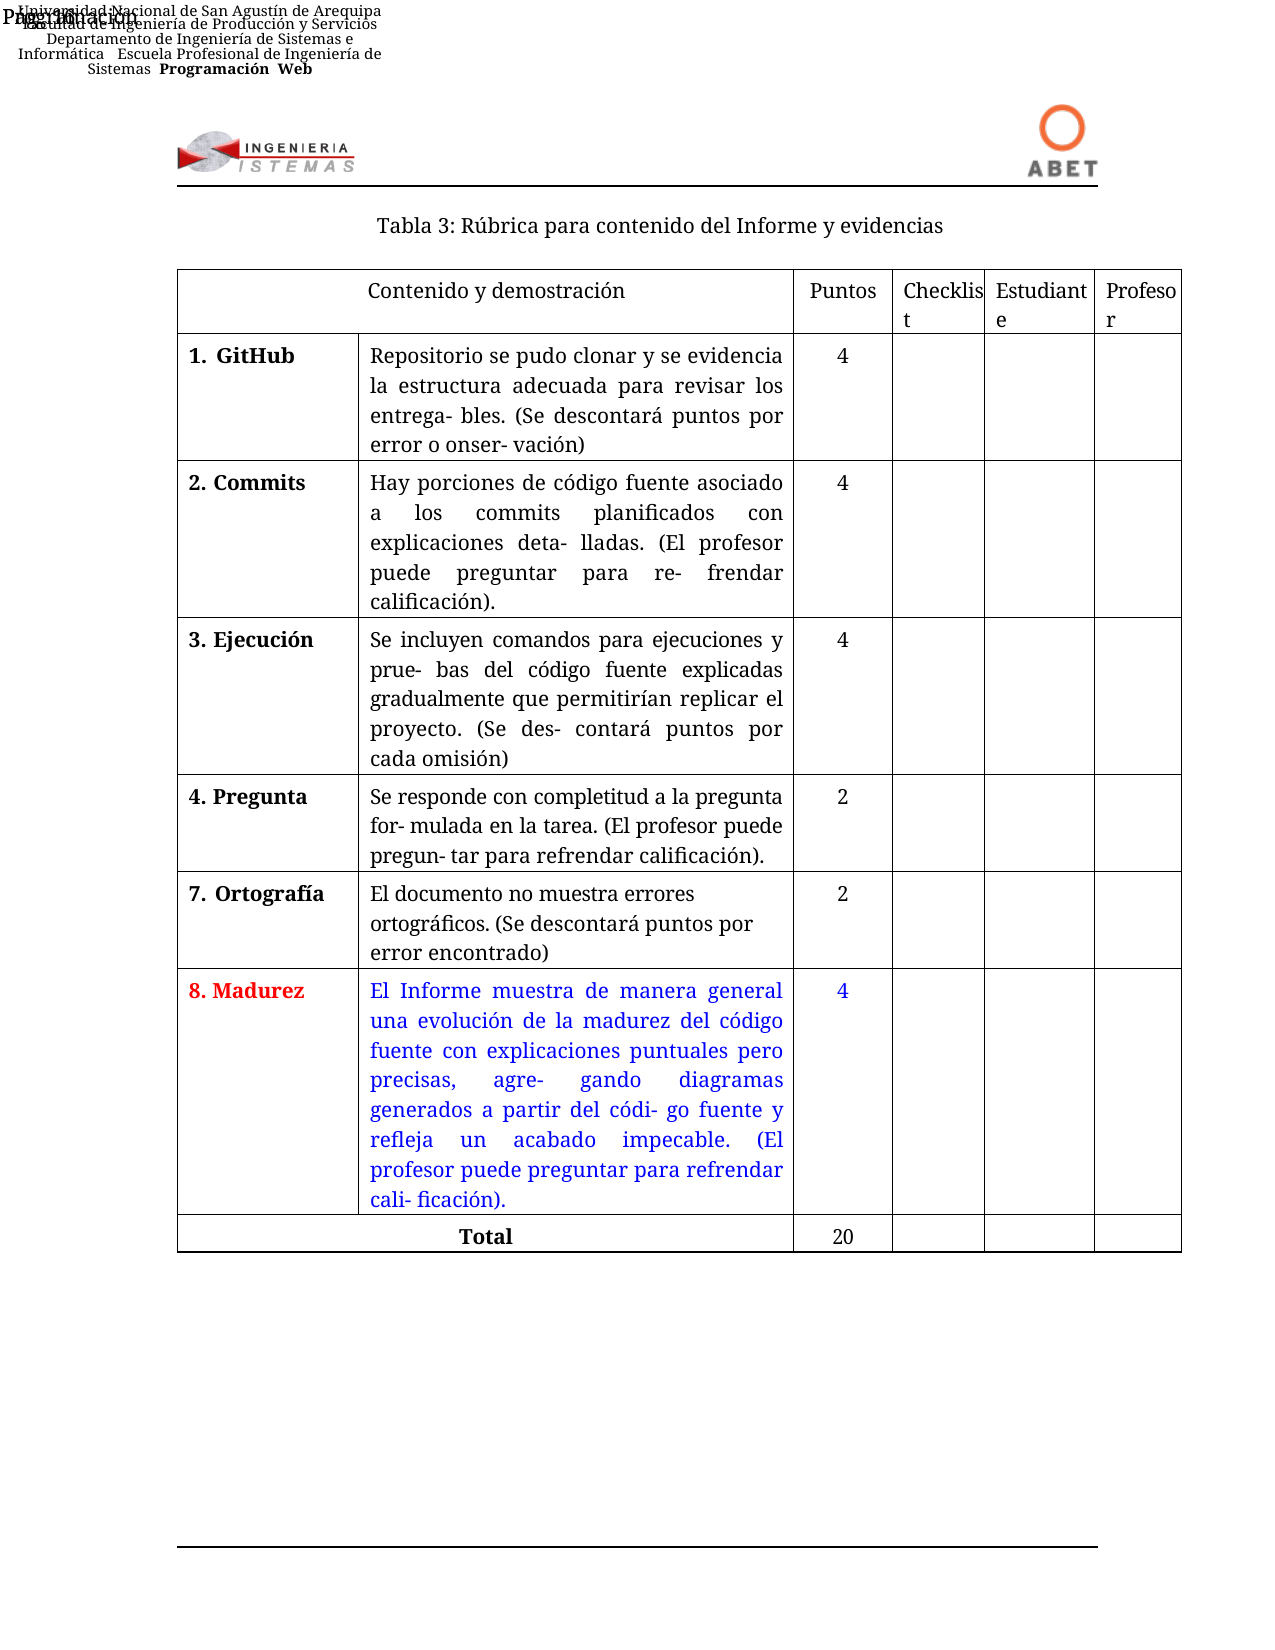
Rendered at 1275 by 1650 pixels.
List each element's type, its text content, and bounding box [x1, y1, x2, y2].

table_cell [1095, 618, 1181, 774]
table_cell [985, 461, 1094, 617]
table_cell 2. Commits [178, 461, 358, 617]
table_cell 4 [794, 334, 892, 460]
table_cell [985, 334, 1094, 460]
table_cell 8. Madurez [178, 969, 358, 1214]
table_cell [1095, 1215, 1181, 1251]
table_cell 1. GitHub [178, 334, 358, 460]
text Tabla 3: Rúbrica para contenido del Informe y evidencias [377, 212, 1269, 240]
table_cell Total [178, 1215, 793, 1251]
table_cell [1095, 775, 1181, 871]
table_cell 4 [794, 461, 892, 617]
picture [177, 131, 355, 172]
table_cell [985, 775, 1094, 871]
table_cell Se responde con completitud a la pregunta for- mulada en la tarea. (El profesor puede pregun- tar para refrendar calificación). [359, 775, 793, 871]
table_header Profesor [1095, 270, 1181, 333]
table_cell [893, 618, 984, 774]
table_cell [985, 618, 1094, 774]
table_cell Repositorio se pudo clonar y se evidencia la estructura adecuada para revisar los entrega- bles. (Se descontará puntos por error o onser- vación) [359, 334, 793, 460]
table_cell [893, 872, 984, 968]
table_cell [893, 461, 984, 617]
table_cell [893, 969, 984, 1214]
table_cell 7. Ortografía [178, 872, 358, 968]
table_cell Hay porciones de código fuente asociado a los commits planificados con explicaciones deta- lladas. (El profesor puede preguntar para re- frendar calificación). [359, 461, 793, 617]
table_cell [893, 334, 984, 460]
table_header Estudiante [985, 270, 1094, 333]
table_cell Se incluyen comandos para ejecuciones y prue- bas del código fuente explicadas gradualmente que permitirían replicar el proyecto. (Se des- contará puntos por cada omisión) [359, 618, 793, 774]
table_cell [1095, 969, 1181, 1214]
table_cell [893, 775, 984, 871]
table_cell 4 [794, 618, 892, 774]
table_cell El documento no muestra errores ortográficos. (Se descontará puntos por error encontrado) [359, 872, 793, 968]
table_header Puntos [794, 270, 892, 333]
table_header Checklist [893, 270, 984, 333]
table_cell [1095, 334, 1181, 460]
table_cell 4 [794, 969, 892, 1214]
picture [1027, 104, 1098, 185]
table_header Contenido y demostración [178, 270, 793, 333]
table_cell 2 [794, 775, 892, 871]
table_cell [985, 872, 1094, 968]
table_cell 4. Pregunta [178, 775, 358, 871]
table_cell [893, 1215, 984, 1251]
table_cell [1095, 461, 1181, 617]
table_cell [1095, 872, 1181, 968]
table_cell 3. Ejecución [178, 618, 358, 774]
table_cell 20 [794, 1215, 892, 1251]
table_cell [985, 1215, 1094, 1251]
table_cell 2 [794, 872, 892, 968]
table_cell [985, 969, 1094, 1214]
table_cell El Informe muestra de manera general una evolución de la madurez del código fuente con explicaciones puntuales pero precisas, agre- gando diagramas generados a partir del códi- go fuente y refleja un acabado impecable. (El profesor puede preguntar para refrendar cali- ficación). [359, 969, 793, 1214]
